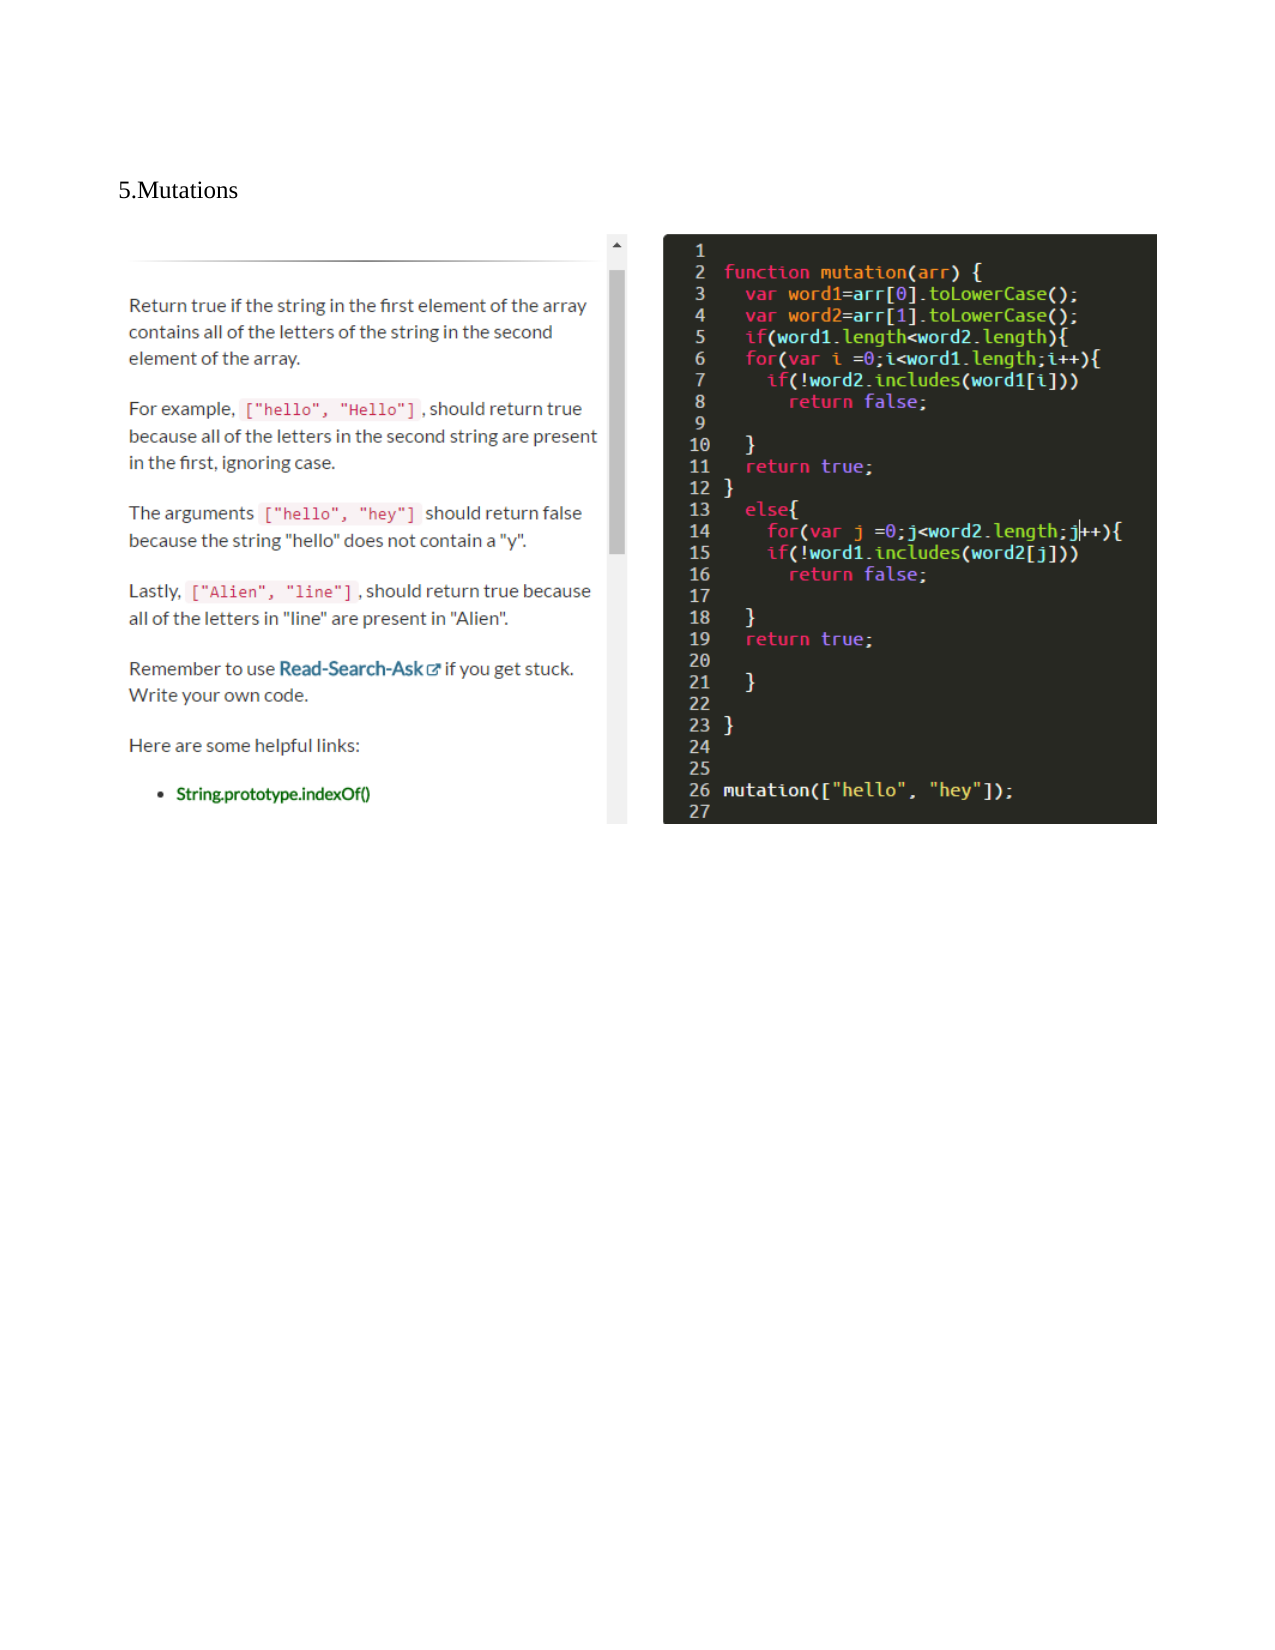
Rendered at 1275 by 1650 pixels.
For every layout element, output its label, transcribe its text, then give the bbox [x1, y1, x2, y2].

picture [118, 233, 1157, 824]
text 5.Mutations [118, 176, 1157, 204]
